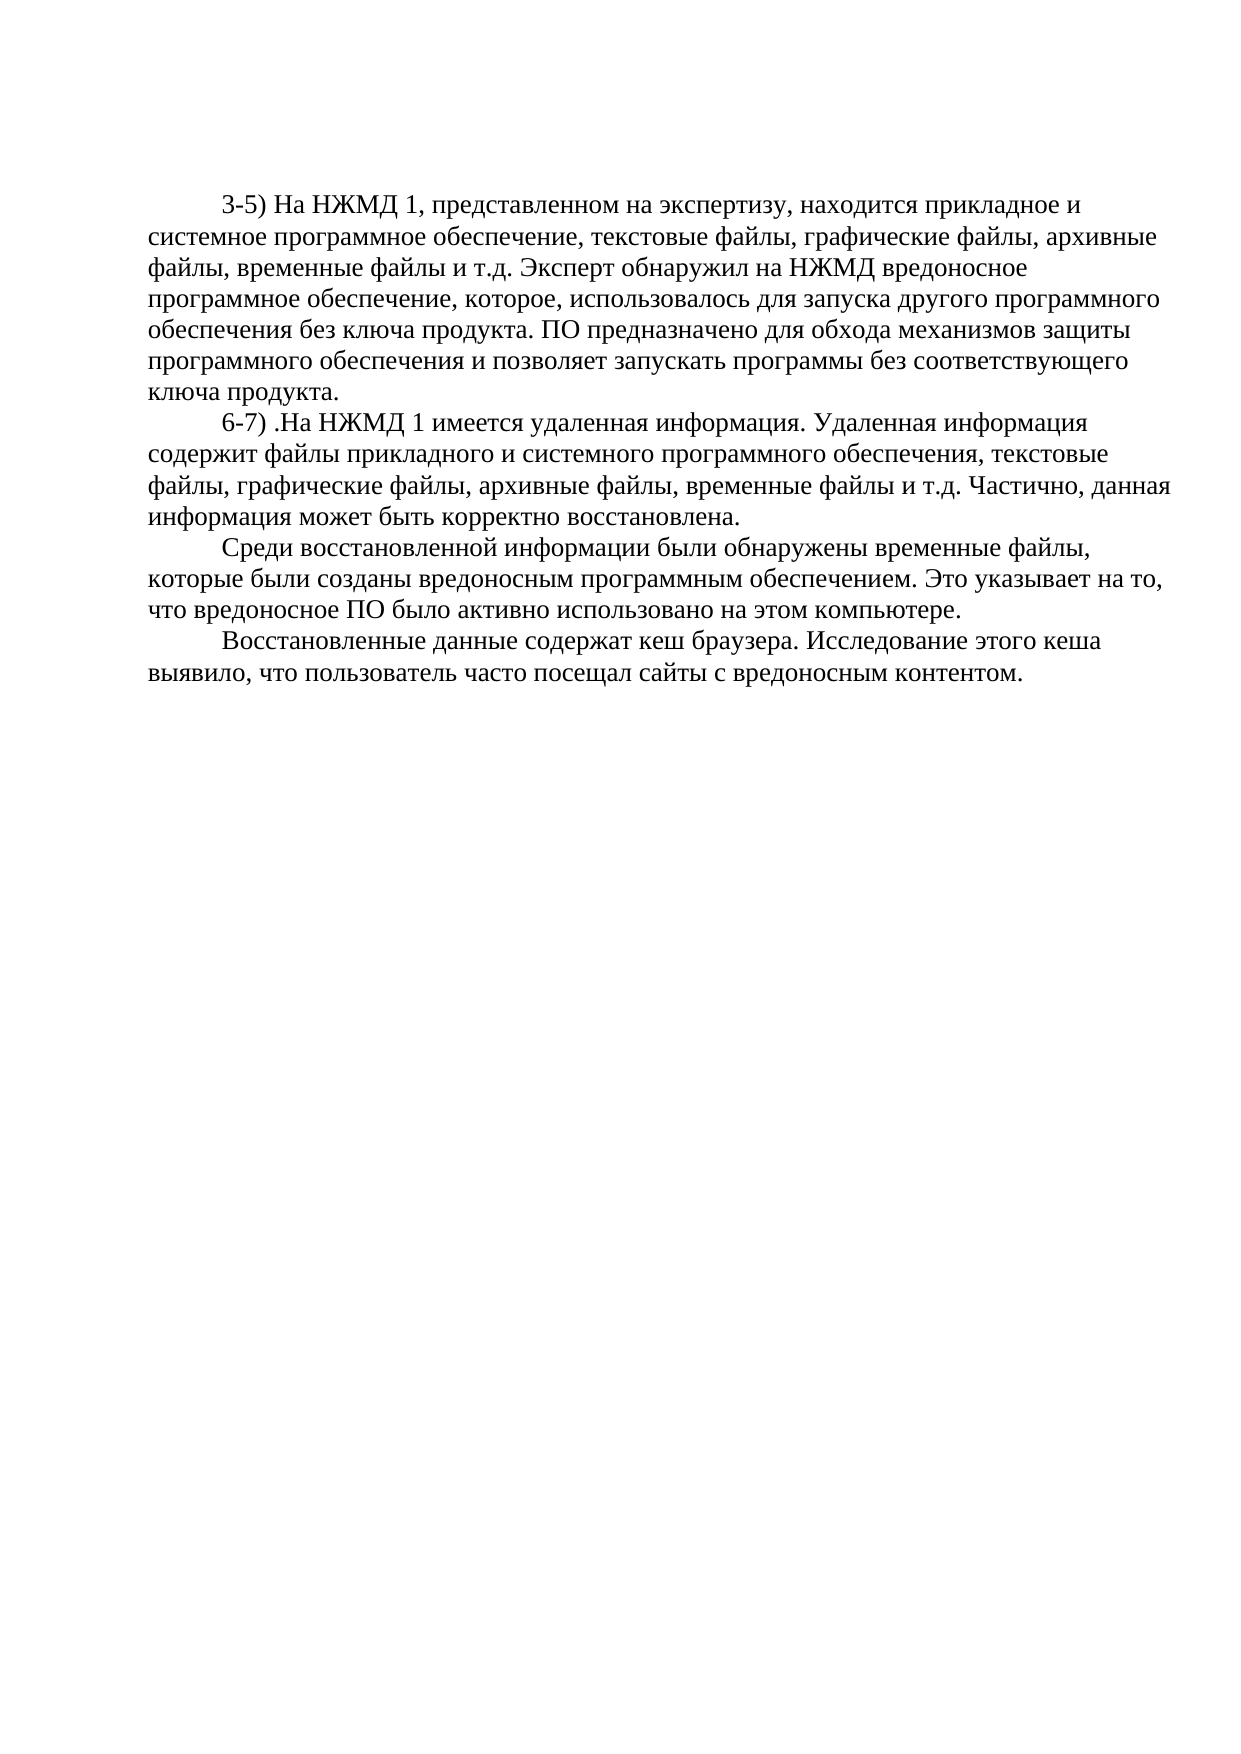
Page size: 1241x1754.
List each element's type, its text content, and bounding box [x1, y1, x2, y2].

text 6-7) .На НЖМД 1 имеется удаленная информация. Удаленная информация содержит файлы прикладного и системного программного обеспечения, текстовые файлы, графические файлы, архивные файлы, временные файлы и т.д. Частично, данная [148, 406, 1181, 500]
text информация может быть корректно восстановлена. [148, 500, 1181, 531]
text Среди восстановленной информации были обнаружены временные файлы, которые были созданы вредоносным программным обеспечением. Это указывает на то, что вредоносное ПО было активно использовано на этом компьютере. [148, 531, 1181, 624]
text 3-5) На НЖМД 1, представленном на экспертизу, находится прикладное и системное программное обеспечение, текстовые файлы, графические файлы, архивные файлы, временные файлы и т.д. Эксперт обнаружил на НЖМД вредоносное программное обеспечение, которое, использовалось для запуска другого программного обеспечения без ключа продукта. ПО предназначено для обхода механизмов защиты программного обеспечения и позволяет запускать программы без соответствующего ключа продукта. [148, 188, 1181, 406]
text Восстановленные данные содержат кеш браузера. Исследование этого кеша выявило, что пользователь часто посещал сайты с вредоносным контентом. [148, 624, 1181, 687]
